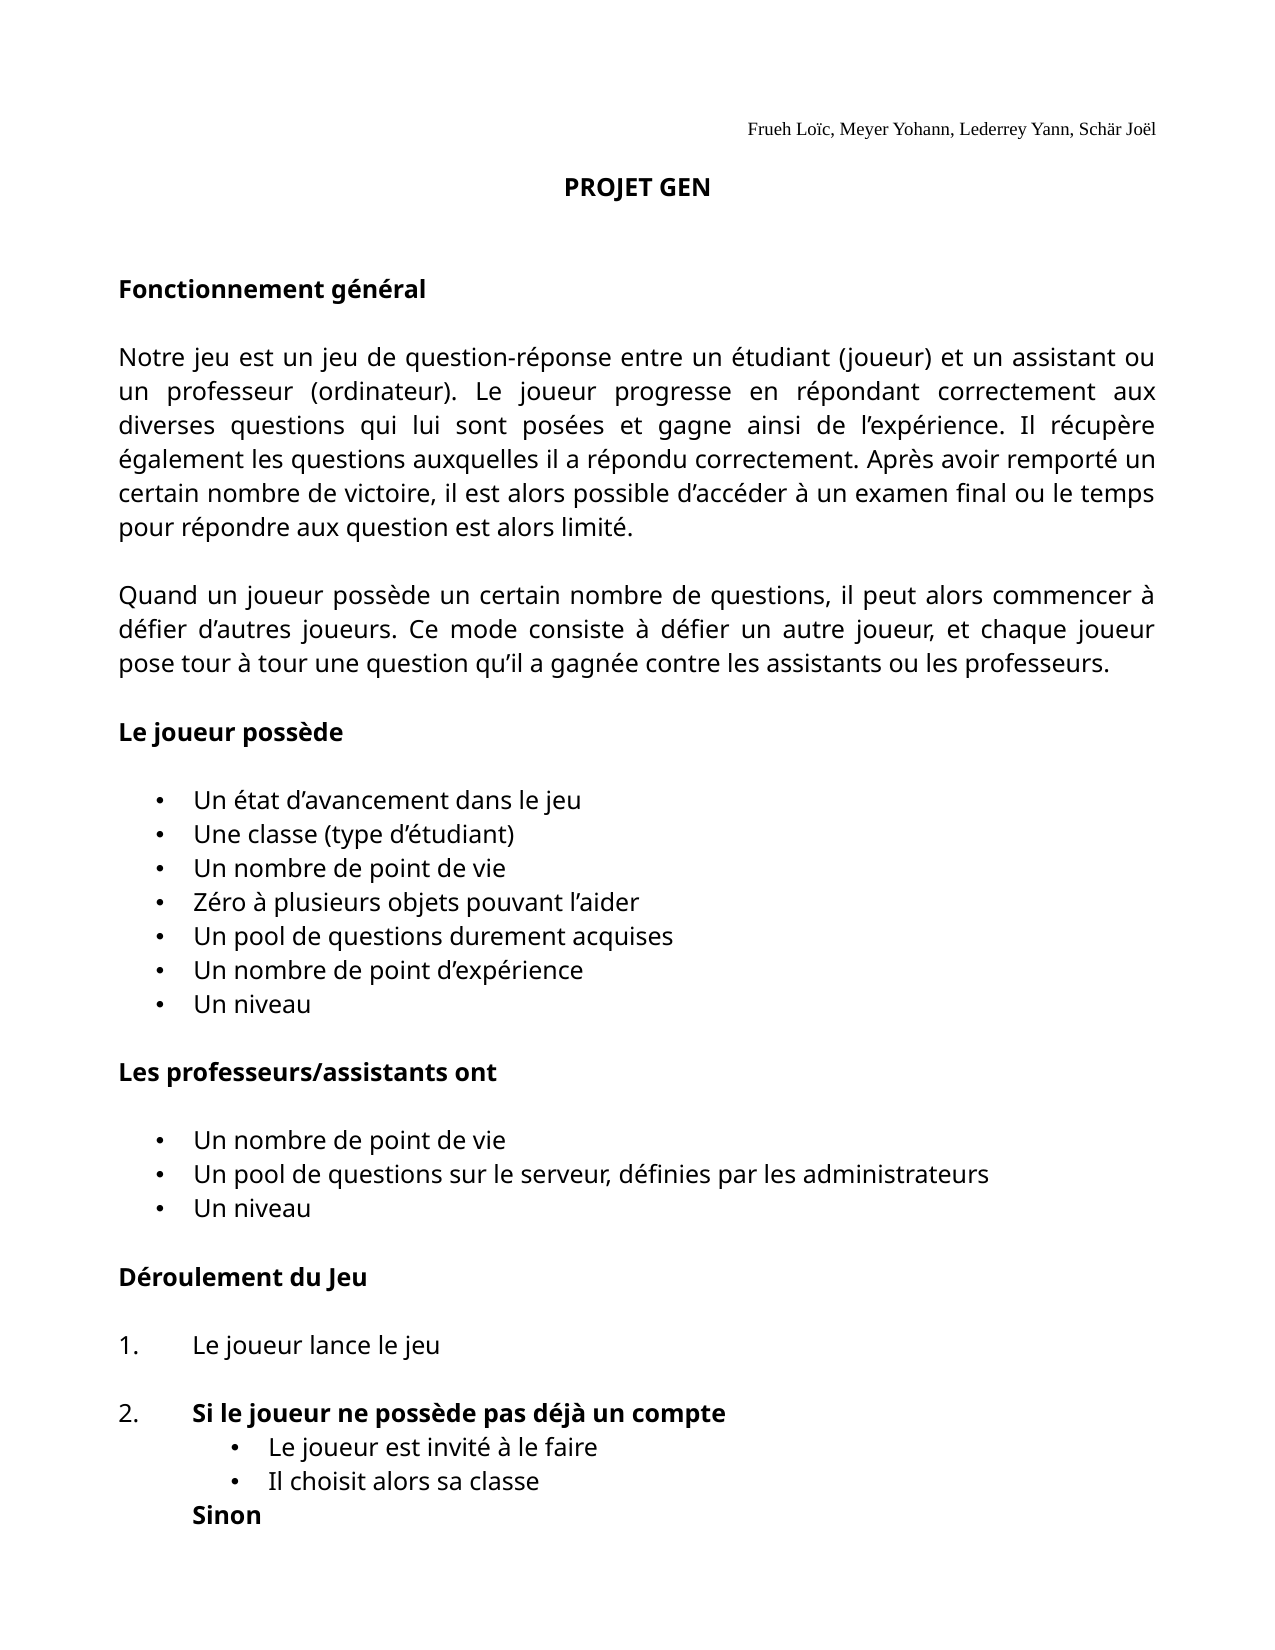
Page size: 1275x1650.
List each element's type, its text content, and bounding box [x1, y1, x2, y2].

text Les professeurs/assistants ont [118, 1055, 1157, 1089]
list Un niveau [156, 987, 1157, 1021]
list Un pool de questions sur le serveur, définies par les administrateurs [156, 1157, 1157, 1191]
list Il choisit alors sa classe [231, 1463, 1157, 1498]
text 2. Si le joueur ne possède pas déjà un compte [118, 1395, 1157, 1429]
text 1. Le joueur lance le jeu [118, 1327, 1157, 1361]
list Un nombre de point de vie [156, 850, 1157, 884]
list Le joueur est invité à le faire [231, 1429, 1157, 1463]
text Quand un joueur possède un certain nombre de questions, il peut alors commencer à défier d’autres joueurs. Ce mode consiste à défier un autre joueur, et chaque joueur pose tour à tour une question qu’il a gagnée contre les assistants ou les professeurs. [118, 578, 1157, 680]
list Zéro à plusieurs objets pouvant l’aider [156, 884, 1157, 918]
text Le joueur possède [118, 714, 1157, 748]
text PROJET GEN [118, 169, 1157, 203]
list Un niveau [156, 1191, 1157, 1225]
text Notre jeu est un jeu de question-réponse entre un étudiant (joueur) et un assistant ou un professeur (ordinateur). Le joueur progresse en répondant correctement aux diverses questions qui lui sont posées et gagne ainsi de l’expérience. Il récupère également les questions auxquelles il a répondu correctement. Après avoir remporté un certain nombre de victoire, il est alors possible d’accéder à un examen final ou le temps pour répondre aux question est alors limité. [118, 339, 1157, 544]
text Sinon [118, 1498, 1157, 1532]
list Un pool de questions durement acquises [156, 918, 1157, 953]
list Un nombre de point de vie [156, 1123, 1157, 1157]
list Un état d’avancement dans le jeu [156, 782, 1157, 816]
list Une classe (type d’étudiant) [156, 816, 1157, 850]
list Un nombre de point d’expérience [156, 953, 1157, 987]
text Déroulement du Jeu [118, 1259, 1157, 1293]
text Fonctionnement général [118, 271, 1157, 305]
